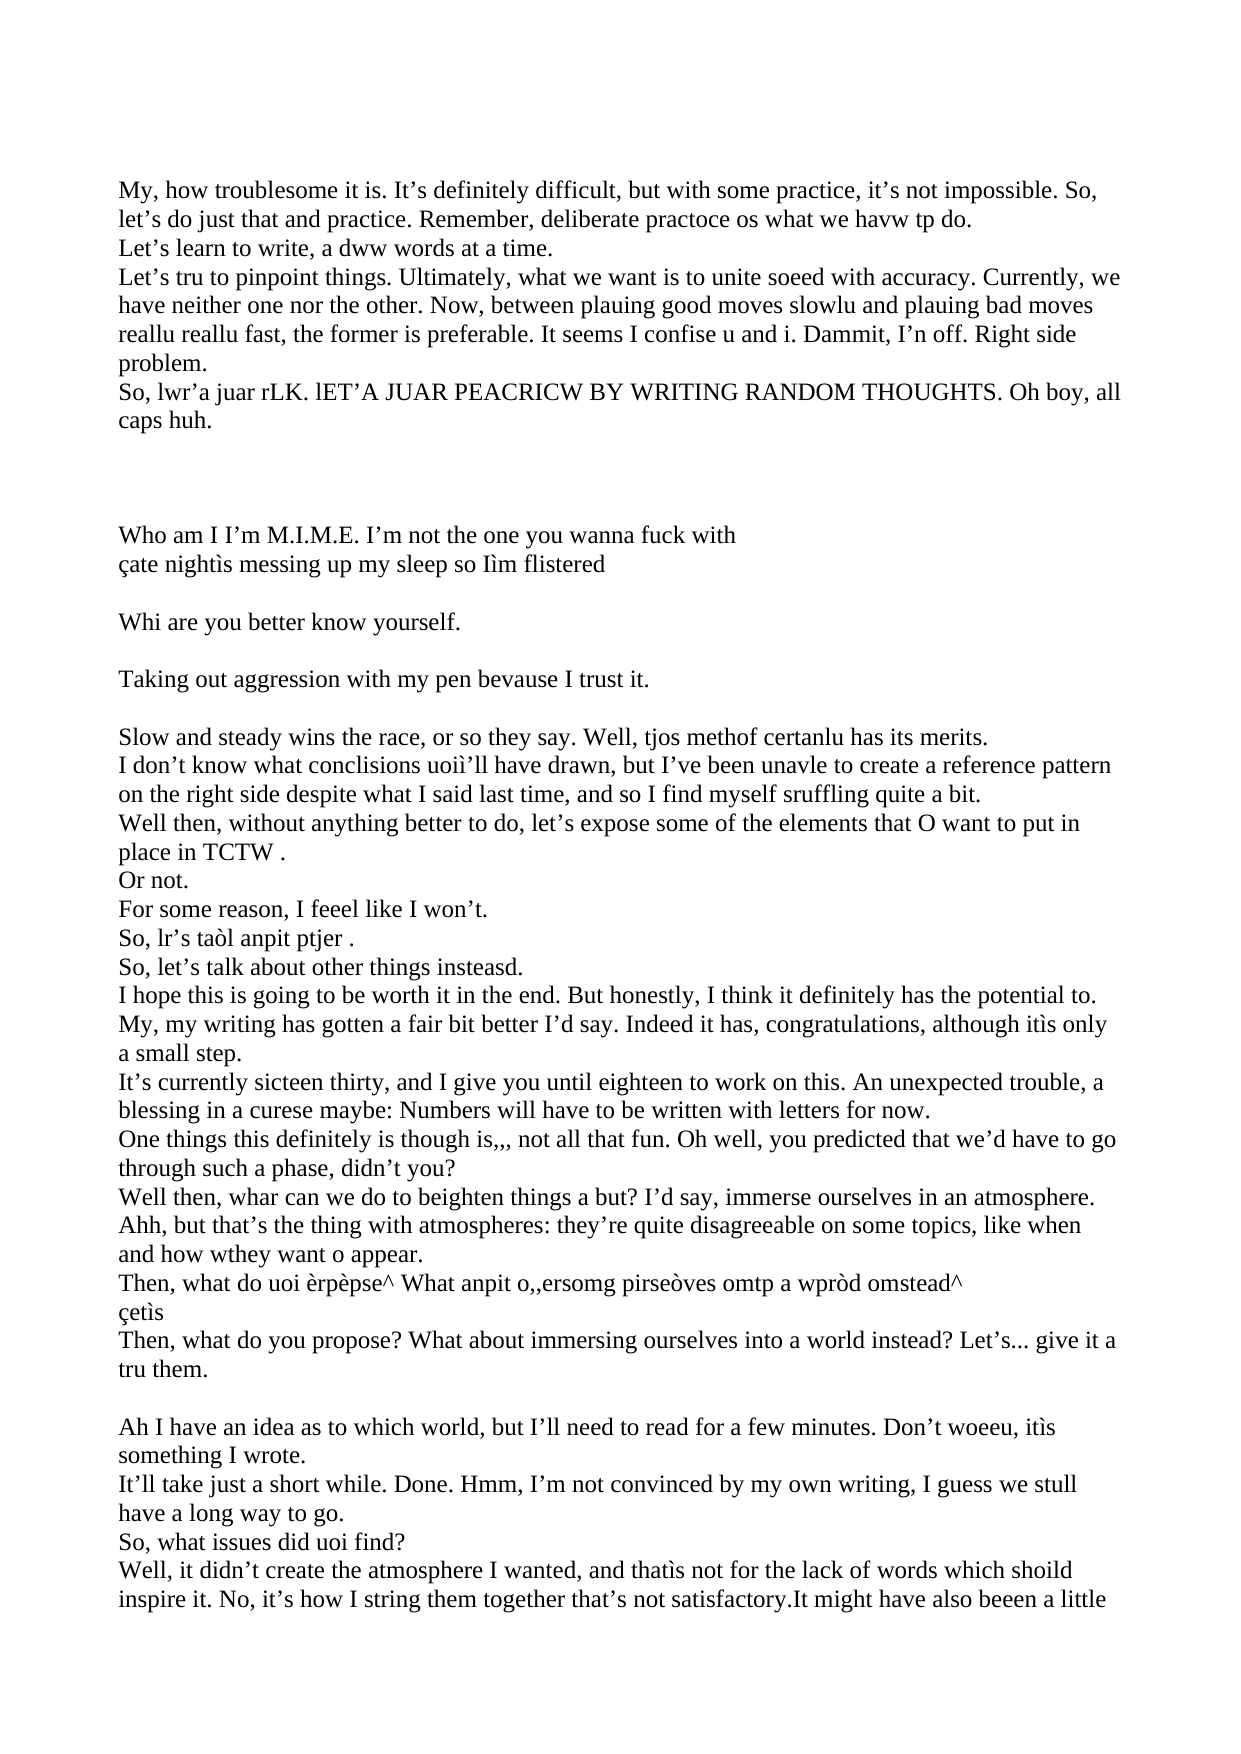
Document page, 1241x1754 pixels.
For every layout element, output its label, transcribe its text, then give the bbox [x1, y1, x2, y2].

text Whi are you better know yourself. [118, 607, 1122, 636]
text Who am I I’m M.I.M.E. I’m not the one you wanna fuck with [118, 521, 1122, 549]
text çate nightìs messing up my sleep so Iìm flistered [118, 549, 1122, 578]
text I hope this is going to be worth it in the end. But honestly, I think it definitely has the potential to. My, my writing has gotten a fair bit better I’d say. Indeed it has, congratulations, although itìs only a small step. [118, 981, 1122, 1067]
text Ah I have an idea as to which world, but I’ll need to read for a few minutes. Don’t woeeu, itìs something I wrote. [118, 1412, 1122, 1469]
text Or not. [118, 866, 1122, 894]
text Slow and steady wins the race, or so they say. Well, tjos methof certanlu has its merits. [118, 722, 1122, 751]
text Well, it didn’t create the atmosphere I wanted, and thatìs not for the lack of words which shoild inspire it. No, it’s how I string them together that’s not satisfactory.It might have also beeen a little [118, 1556, 1122, 1613]
text One things this definitely is though is,,, not all that fun. Oh well, you predicted that we’d have to go through such a phase, didn’t you? [118, 1124, 1122, 1182]
text Well then, without anything better to do, let’s expose some of the elements that O want to put in place in TCTW . [118, 808, 1122, 866]
text Taking out aggression with my pen bevause I trust it. [118, 664, 1122, 693]
text Let’s learn to write, a dww words at a time. [118, 233, 1122, 262]
text Well then, whar can we do to beighten things a but? I’d say, immerse ourselves in an atmosphere. Ahh, but that’s the thing with atmospheres: they’re quite disagreeable on some topics, like when and how wthey want o appear. [118, 1182, 1122, 1268]
text So, lwr’a juar rLK. lET’A JUAR PEACRICW BY WRITING RANDOM THOUGHTS. Oh boy, all caps huh. [118, 377, 1122, 434]
text çetìs [118, 1297, 1122, 1326]
text So, what issues did uoi find? [118, 1527, 1122, 1556]
text For some reason, I feeel like I won’t. [118, 894, 1122, 923]
text So, lr’s taòl anpit ptjer . [118, 923, 1122, 952]
text It’s currently sicteen thirty, and I give you until eighteen to work on this. An unexpected trouble, a blessing in a curese maybe: Numbers will have to be written with letters for now. [118, 1067, 1122, 1124]
text My, how troublesome it is. It’s definitely difficult, but with some practice, it’s not impossible. So, let’s do just that and practice. Remember, deliberate practoce os what we havw tp do. [118, 176, 1122, 233]
text I don’t know what conclisions uoiì’ll have drawn, but I’ve been unavle to create a reference pattern on the right side despite what I said last time, and so I find myself sruffling quite a bit. [118, 751, 1122, 808]
text Let’s tru to pinpoint things. Ultimately, what we want is to unite soeed with accuracy. Currently, we have neither one nor the other. Now, between plauing good moves slowlu and plauing bad moves reallu reallu fast, the former is preferable. It seems I confise u and i. Dammit, I’n off. Right side problem. [118, 262, 1122, 377]
text Then, what do uoi èrpèpse^ What anpit o,,ersomg pirseòves omtp a wpròd omstead^ [118, 1268, 1122, 1297]
text Then, what do you propose? What about immersing ourselves into a world instead? Let’s... give it a tru them. [118, 1326, 1122, 1383]
text So, let’s talk about other things insteasd. [118, 952, 1122, 981]
text It’ll take just a short while. Done. Hmm, I’m not convinced by my own writing, I guess we stull have a long way to go. [118, 1469, 1122, 1527]
